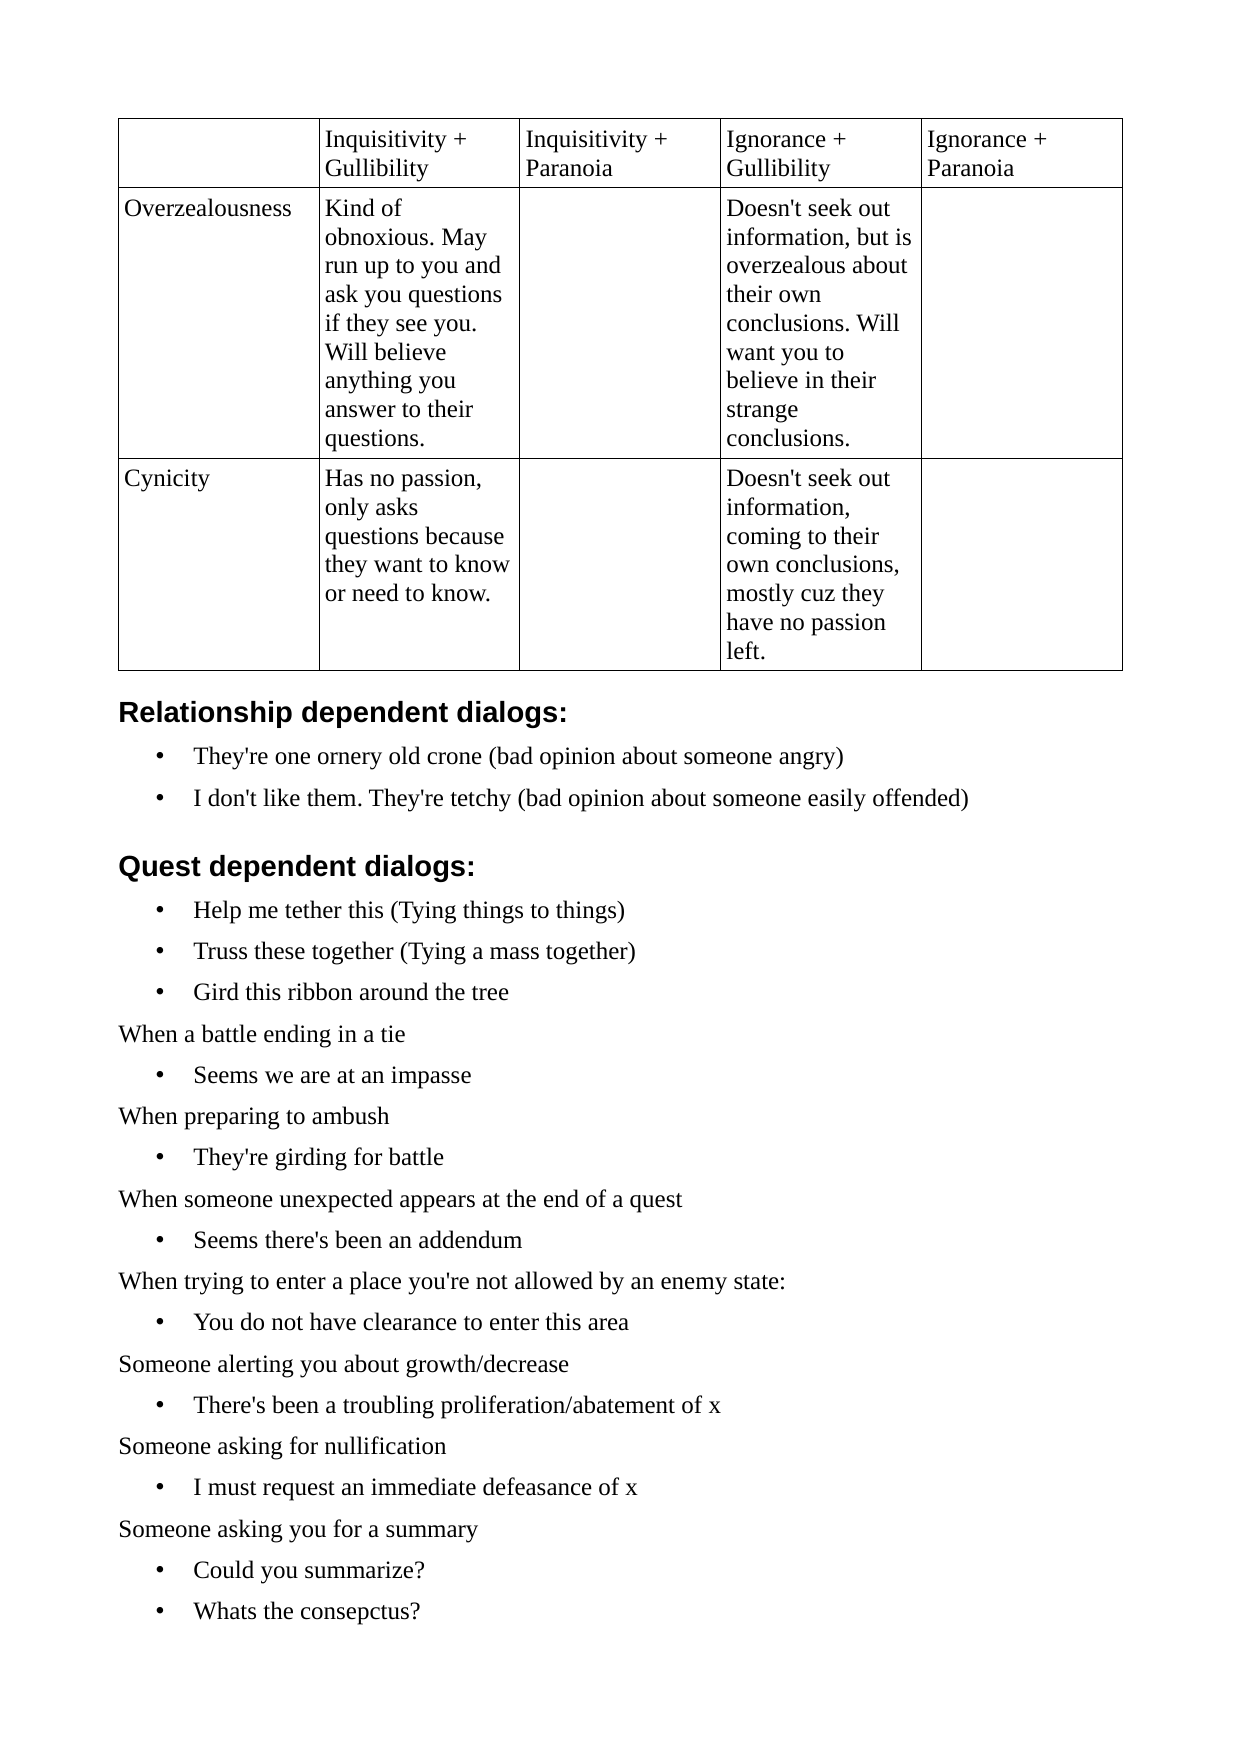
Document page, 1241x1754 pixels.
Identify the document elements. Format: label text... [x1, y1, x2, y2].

list Seems there's been an addendum [156, 1225, 1122, 1254]
list There's been a troubling proliferation/abatement of x [156, 1390, 1122, 1419]
table_cell [520, 459, 720, 670]
table_cell [922, 459, 1122, 670]
list Help me tether this (Tying things to things) [156, 895, 1122, 924]
table_cell Overzealousness [119, 188, 319, 457]
table_header Inquisitivity + Gullibility [320, 119, 519, 187]
table_cell [922, 188, 1122, 457]
text When someone unexpected appears at the end of a quest [118, 1184, 1122, 1212]
list They're girding for battle [156, 1142, 1122, 1171]
table_header [119, 119, 319, 187]
text Someone asking for nullification [118, 1431, 1122, 1460]
list I must request an immediate defeasance of x [156, 1472, 1122, 1501]
list Gird this ribbon around the tree [156, 977, 1122, 1006]
table_header Inquisitivity + Paranoia [520, 119, 720, 187]
text When preparing to ambush [118, 1101, 1122, 1130]
list They're one ornery old crone (bad opinion about someone angry) [156, 741, 1122, 770]
table_header Ignorance + Paranoia [922, 119, 1122, 187]
list Seems we are at an impasse [156, 1060, 1122, 1089]
table_cell Kind of obnoxious. May run up to you and ask you questions if they see you. Will believe anything you answer to their questions. [320, 188, 519, 457]
list You do not have clearance to enter this area [156, 1307, 1122, 1336]
table_cell Cynicity [119, 459, 319, 670]
table_cell Doesn't seek out information, but is overzealous about their own conclusions. Will want you to believe in their strange conclusions. [721, 188, 921, 457]
text When trying to enter a place you're not allowed by an enemy state: [118, 1266, 1122, 1295]
table_cell Doesn't seek out information, coming to their own conclusions, mostly cuz they have no passion left. [721, 459, 921, 670]
list Could you summarize? [156, 1555, 1122, 1584]
subtitle Relationship dependent dialogs: [118, 695, 1122, 729]
text Someone asking you for a summary [118, 1514, 1122, 1542]
table_cell [520, 188, 720, 457]
text Someone alerting you about growth/decrease [118, 1349, 1122, 1377]
list Truss these together (Tying a mass together) [156, 936, 1122, 965]
list Whats the consepctus? [156, 1596, 1122, 1625]
list I don't like them. They're tetchy (bad opinion about someone easily offended) [156, 783, 1122, 811]
table_cell Has no passion, only asks questions because they want to know or need to know. [320, 459, 519, 670]
table_header Ignorance + Gullibility [721, 119, 921, 187]
subtitle Quest dependent dialogs: [118, 849, 1122, 882]
text When a battle ending in a tie [118, 1019, 1122, 1047]
